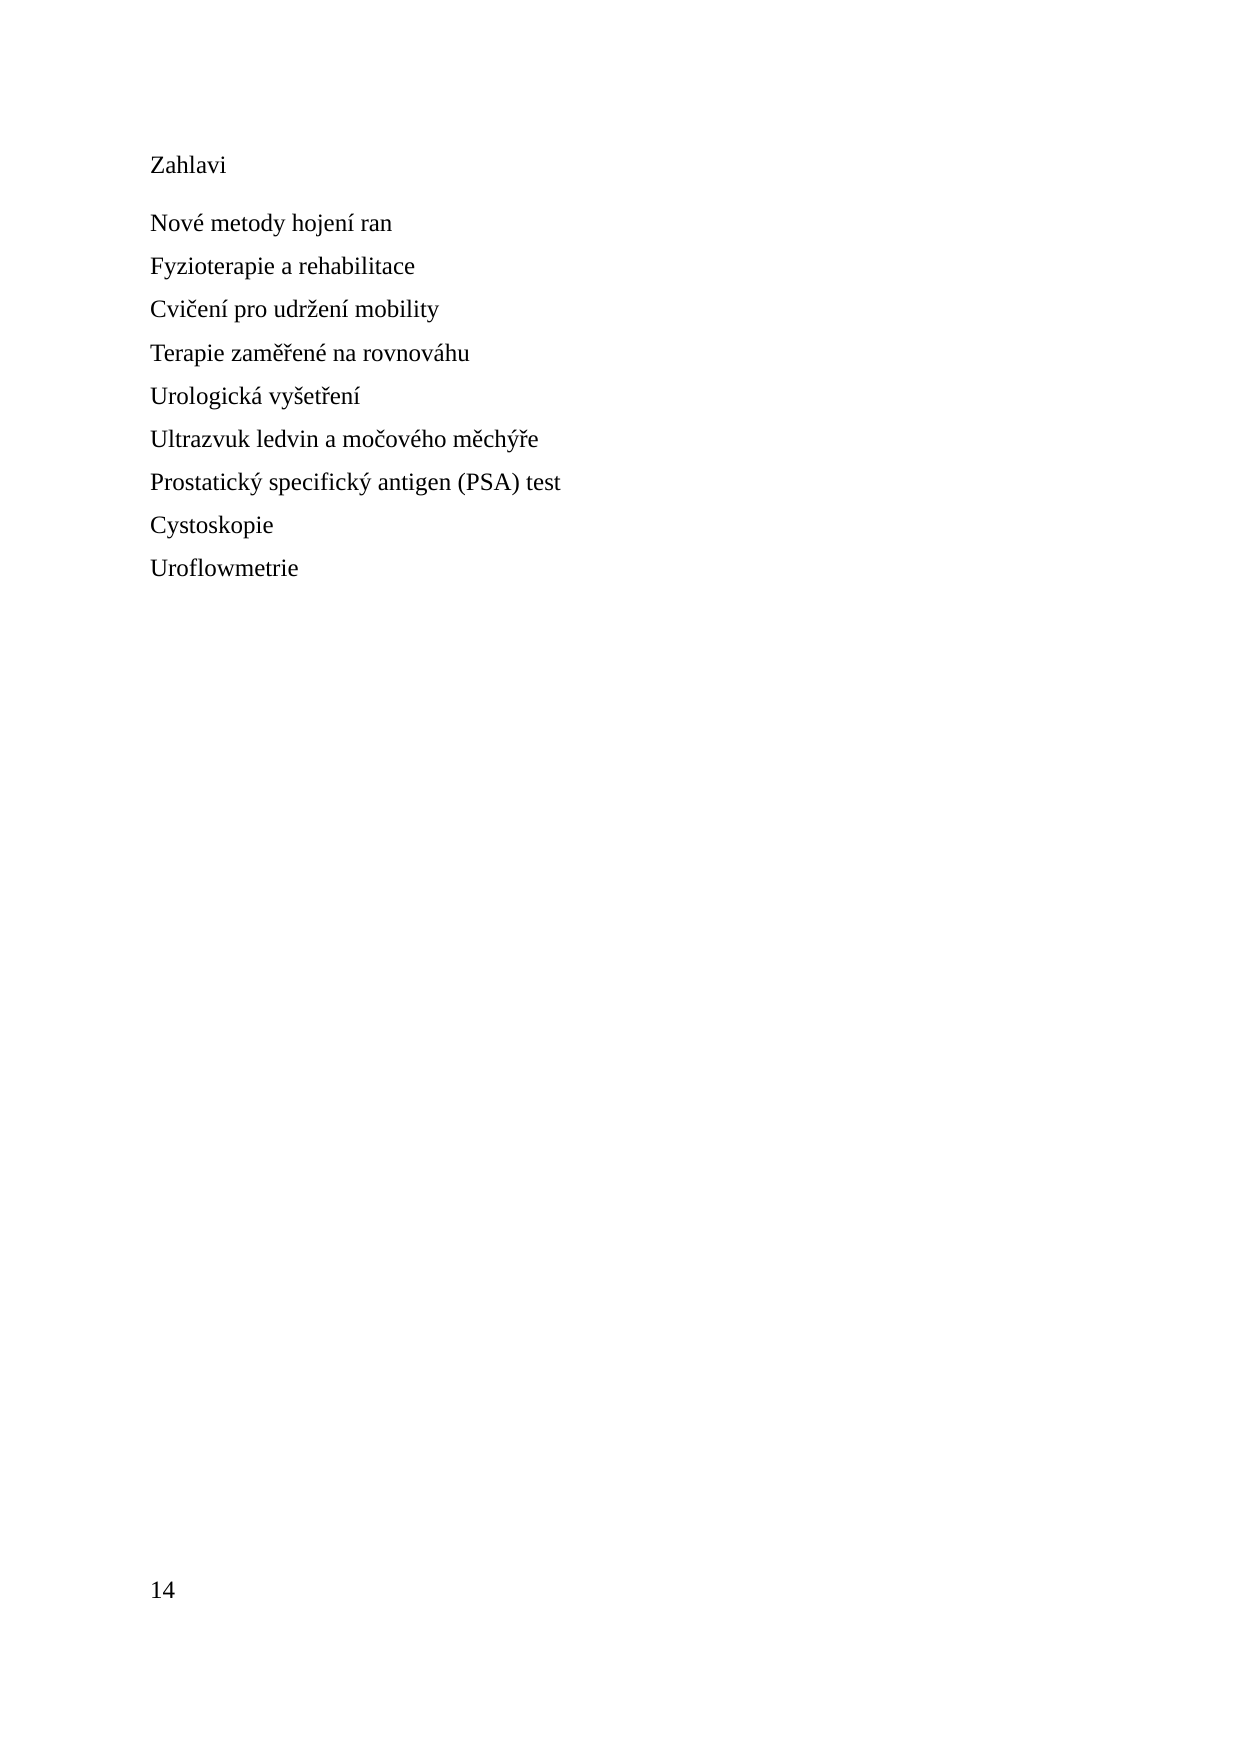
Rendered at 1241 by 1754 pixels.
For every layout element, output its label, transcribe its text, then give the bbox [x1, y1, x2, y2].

text Cvičení pro udržení mobility [150, 294, 1090, 323]
text Urologická vyšetření [150, 381, 1090, 409]
text Nové metody hojení ran [150, 208, 1090, 237]
text Cystoskopie [150, 510, 1090, 539]
text Uroflowmetrie [150, 553, 1090, 582]
text Fyzioterapie a rehabilitace [150, 251, 1090, 280]
text Ultrazvuk ledvin a močového měchýře [150, 424, 1090, 453]
text Terapie zaměřené na rovnováhu [150, 338, 1090, 366]
text Prostatický specifický antigen (PSA) test [150, 467, 1090, 496]
